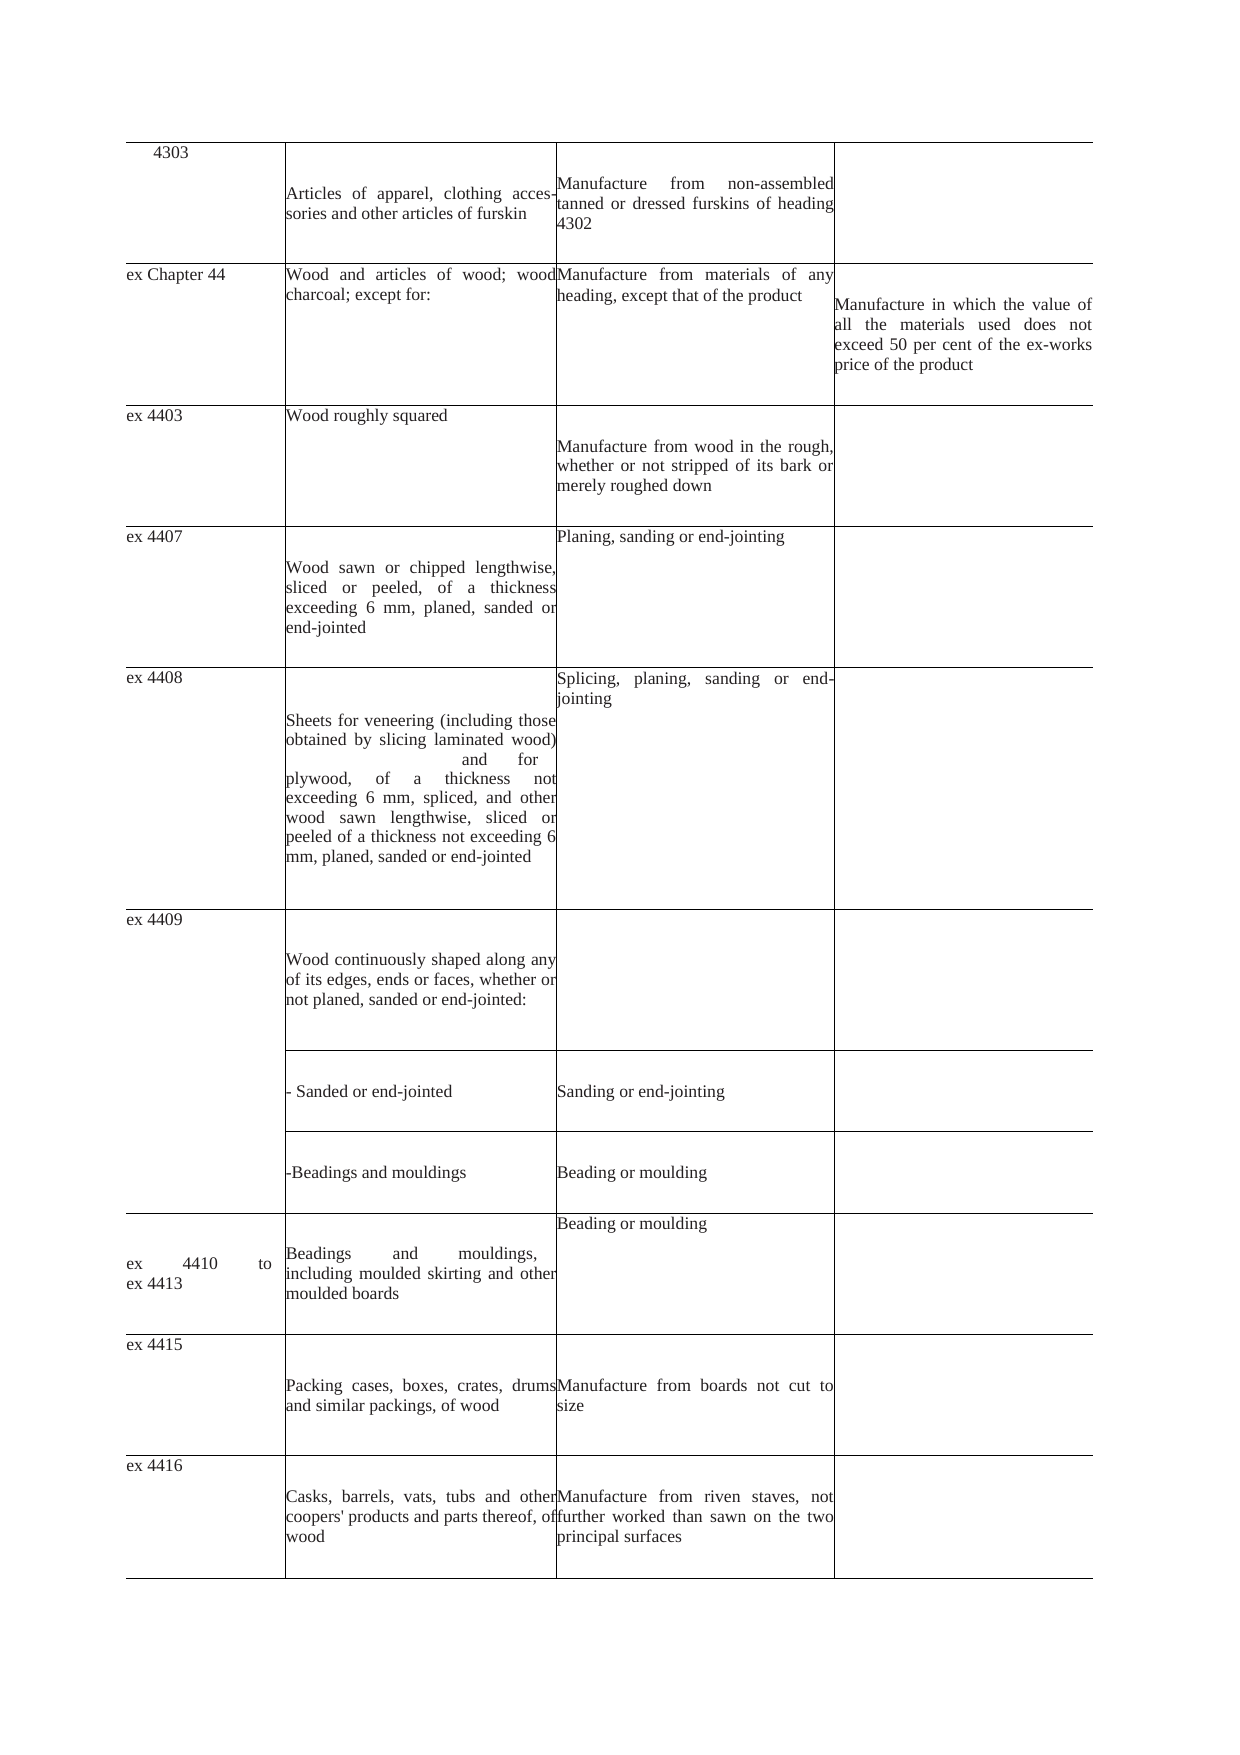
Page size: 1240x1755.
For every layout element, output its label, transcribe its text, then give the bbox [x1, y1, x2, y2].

table_cell Wood continuously shaped along any of its edges, ends or faces, whether or not planed, sanded or end-jointed: [286, 910, 556, 1050]
table_cell Sanding or end-jointing [557, 1051, 834, 1131]
table_cell Packing cases, boxes, crates, drums and similar packings, of wood [286, 1335, 556, 1455]
table_cell Wood and articles of wood; wood charcoal; except for: [286, 264, 556, 405]
table_cell ex 4403 [126, 406, 285, 526]
table_cell Splicing, planing, sanding or end­jointing [557, 668, 834, 909]
table_cell Manufacture from riven staves, not further worked than sawn on the two principal surfaces [557, 1456, 834, 1578]
table_cell Wood sawn or chipped lengthwise, sliced or peeled, of a thickness exceeding 6 mm, planed, sanded or end-jointed [286, 527, 556, 667]
table_cell Wood roughly squared [286, 406, 556, 526]
table_cell 4303 [126, 143, 285, 263]
table_cell ex 4408 [126, 668, 285, 909]
table_cell [835, 1456, 1093, 1578]
table_cell [835, 527, 1093, 667]
table_cell - Sanded or end-jointed [286, 1051, 556, 1131]
table_cell Manufacture from materials of any heading, except that of the product [557, 264, 834, 405]
table_cell Casks, barrels, vats, tubs and other coopers' products and parts thereof, of wood [286, 1456, 556, 1578]
table_cell [835, 668, 1093, 909]
table_cell -Beadings and mouldings [286, 1132, 556, 1213]
table_cell Manufacture from non-assembled tanned or dressed furskins of heading 4302 [557, 143, 834, 263]
table_cell [835, 1335, 1093, 1455]
table_cell Beading or moulding [557, 1132, 834, 1213]
table_cell ex Chapter 44 [126, 264, 285, 405]
table_cell [835, 406, 1093, 526]
table_cell Planing, sanding or end-jointing [557, 527, 834, 667]
table_cell ex 4407 [126, 527, 285, 667]
table_cell Articles of apparel, clothing acces­sories and other articles of furskin [286, 143, 556, 263]
table_cell Manufacture from boards not cut to size [557, 1335, 834, 1455]
table_cell [835, 1051, 1093, 1131]
table_cell [557, 910, 834, 1050]
table_cell [835, 1132, 1093, 1213]
table_cell ex 4416 [126, 1456, 285, 1578]
table_cell [835, 910, 1093, 1050]
table_cell Manufacture from wood in the rough, whether or not stripped of its bark or merely roughed down [557, 406, 834, 526]
table_cell Sheets for veneering (including those obtained by slicing laminated wood) and for plywood, of a thickness not exceeding 6 mm, spliced, and other wood sawn lengthwise, sliced or peeled of a thickness not exceeding 6 mm, planed, sanded or end-jointed [286, 668, 556, 909]
table_cell ex 4410 to ex 4413 [126, 1214, 285, 1334]
table_cell [835, 143, 1093, 263]
table_cell [835, 1214, 1093, 1334]
table_cell ex 4415 [126, 1335, 285, 1455]
table_cell ex 4409 [126, 910, 285, 1213]
table_cell Beading or moulding [557, 1214, 834, 1334]
table_cell Beadings and mouldings, including moulded skirting and other moulded boards [286, 1214, 556, 1334]
table_cell Manufacture in which the value of all the materials used does not exceed 50 per cent of the ex-works price of the product [835, 264, 1093, 405]
